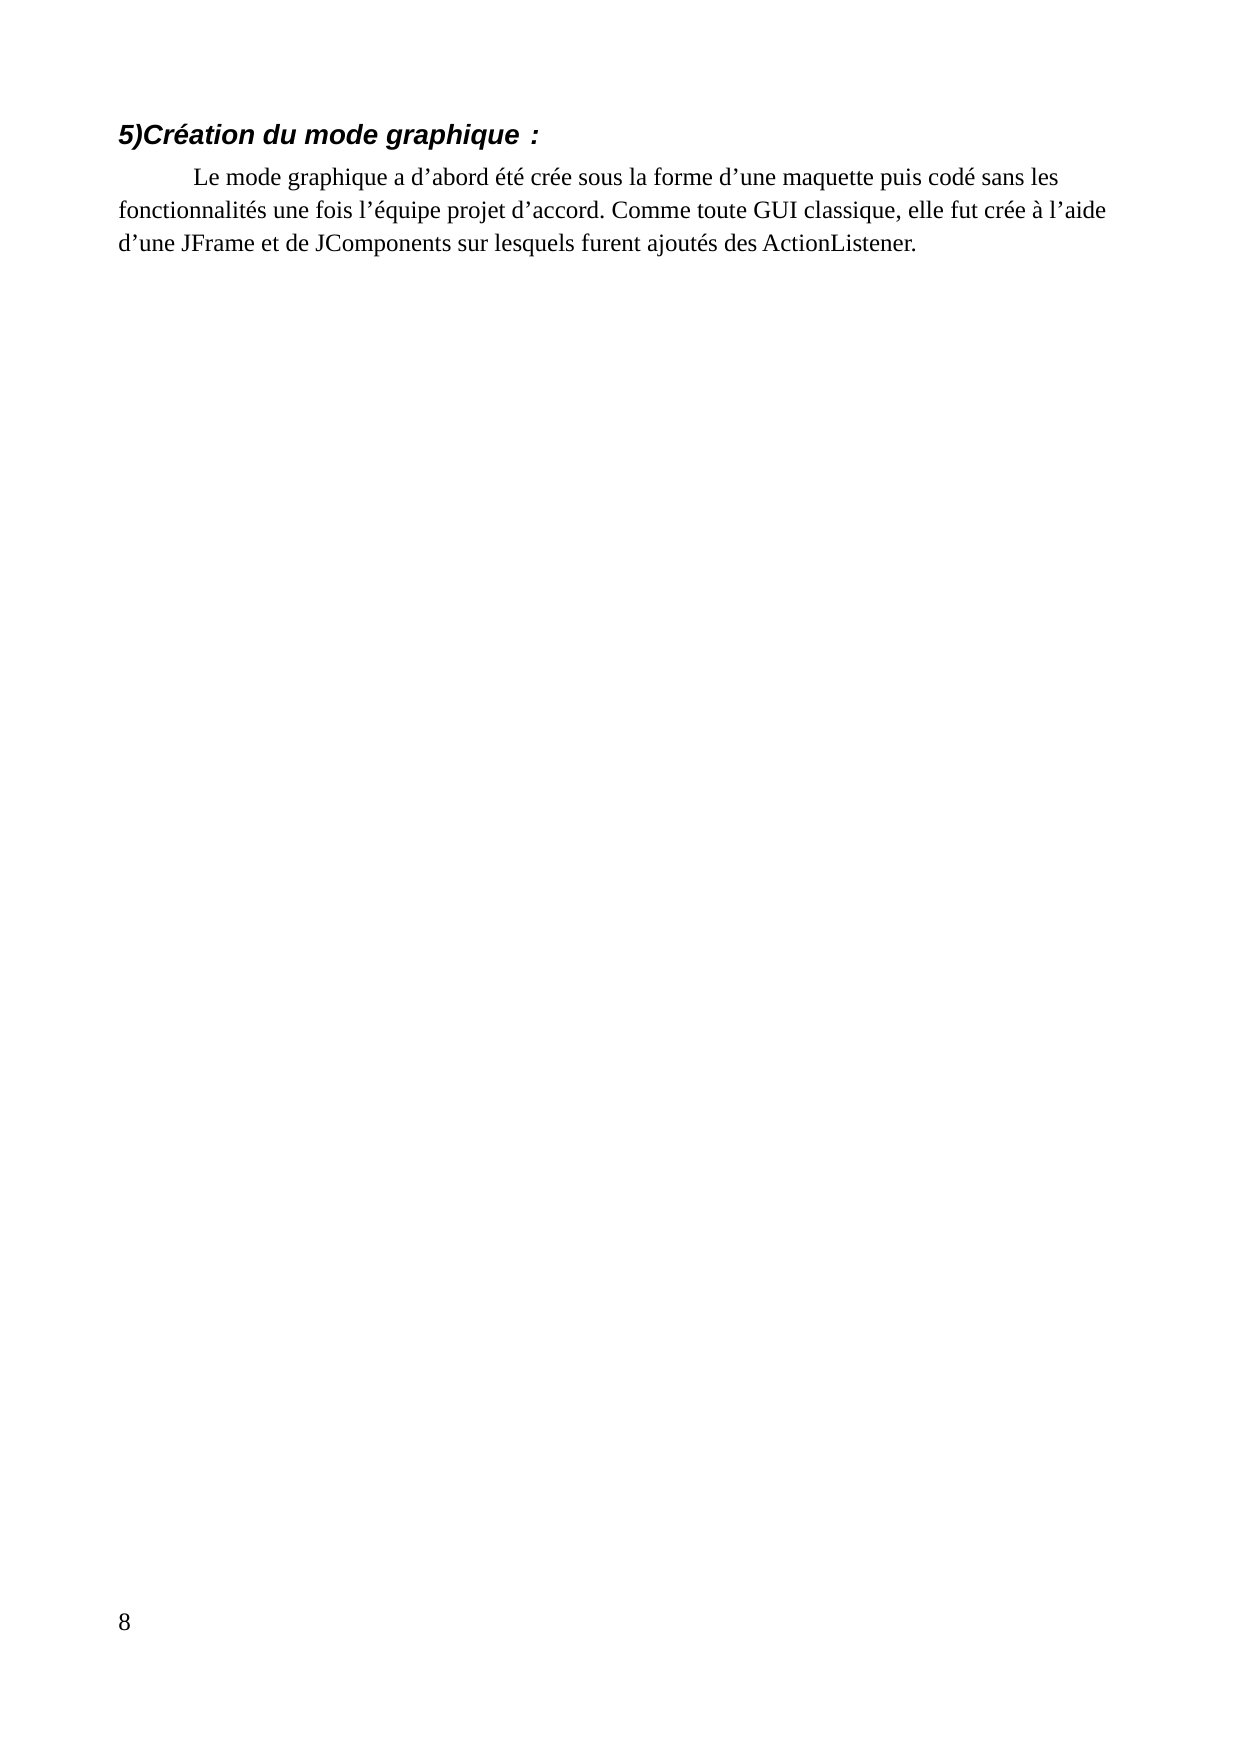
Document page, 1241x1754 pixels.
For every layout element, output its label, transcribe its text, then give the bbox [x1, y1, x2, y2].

subtitle 5)Création du mode graphique : [118, 118, 1122, 150]
text Le mode graphique a d’abord été crée sous la forme d’une maquette puis codé sans les fonctionnalités une fois l’équipe projet d’accord. Comme toute GUI classique, elle fut crée à l’aide d’une JFrame et de JComponents sur lesquels furent ajoutés des ActionListener. [118, 162, 1122, 257]
